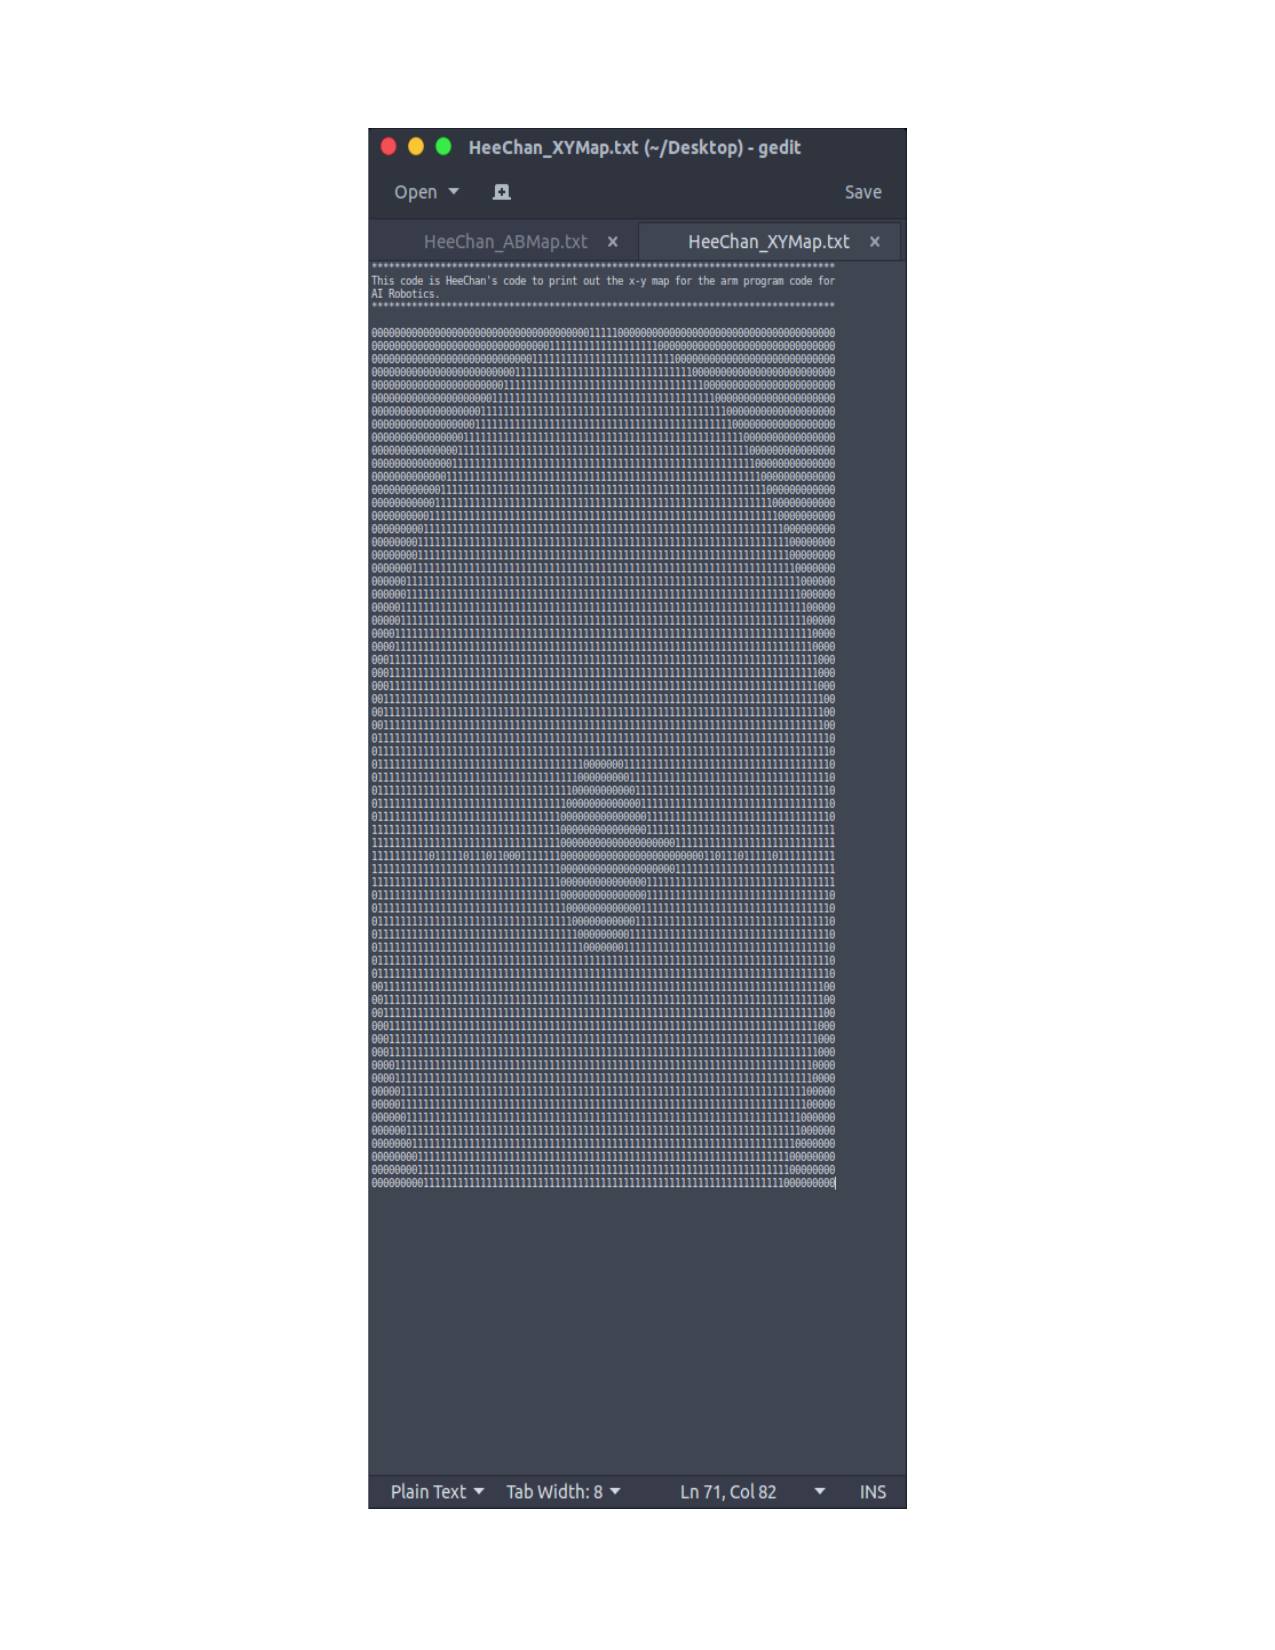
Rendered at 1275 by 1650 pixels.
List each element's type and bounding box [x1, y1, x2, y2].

picture [368, 128, 907, 1509]
